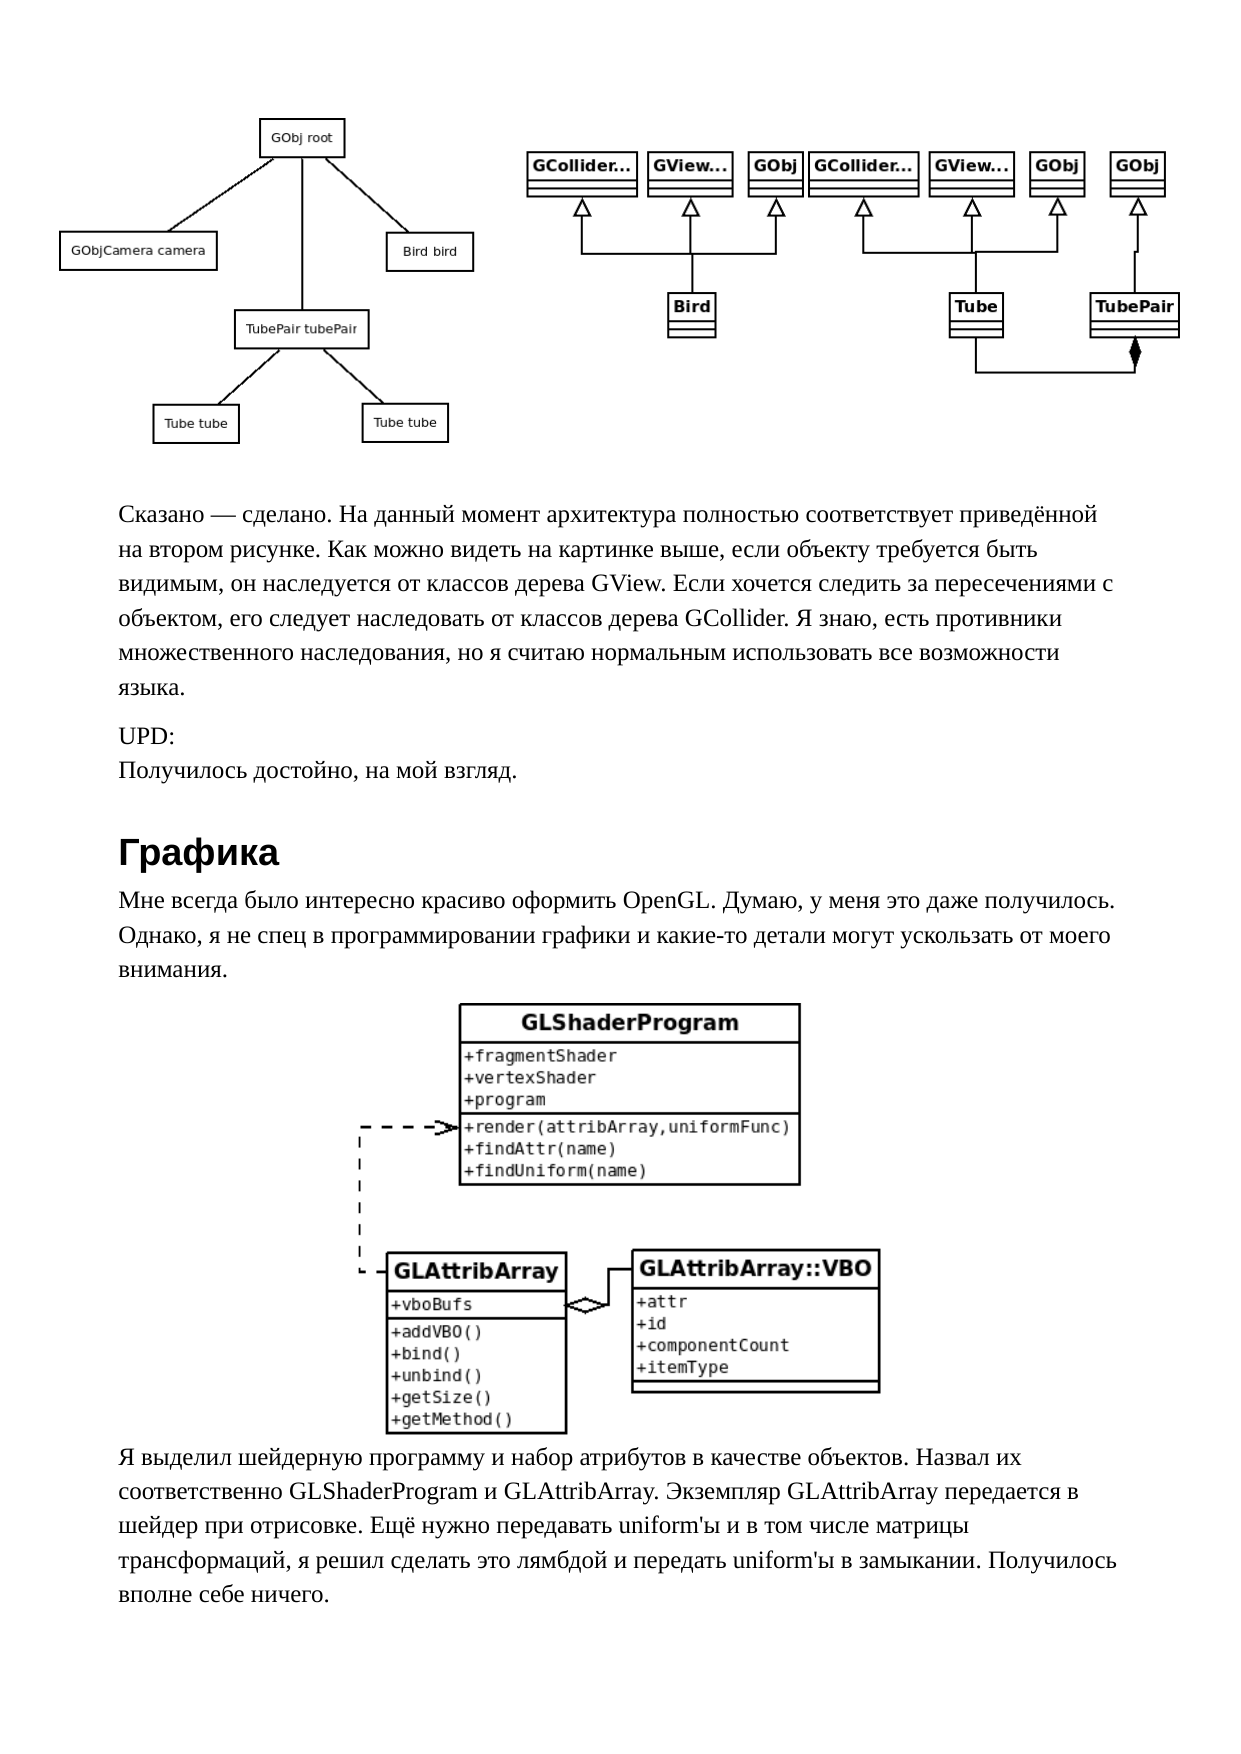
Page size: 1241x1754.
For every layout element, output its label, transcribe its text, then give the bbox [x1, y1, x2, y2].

text Я выделил шейдерную программу и набор атрибутов в качестве объектов. Назвал их соответственно GLShaderProgram и GLAttribArray. Экземпляр GLAttribArray передается в шейдер при отрисовке. Ещё нужно передавать uniform'ы и в том числе матрицы трансформаций, я решил сделать это лямбдой и передать uniform'ы в замыкании. Получилось вполне себе ничего. [118, 1003, 1122, 1608]
picture [358, 1003, 882, 1436]
picture [59, 118, 1182, 445]
text UPD: Получилось достойно, на мой взгляд. [118, 721, 1122, 784]
text Сказано — сделано. На данный момент архитектура полностью соответствует приведённой на втором рисунке. Как можно видеть на картинке выше, если объекту требуется быть видимым, он наследуется от классов дерева GView. Если хочется следить за пересечениями с объектом, его следует наследовать от классов дерева GCollider. Я знаю, есть противники множественного наследования, но я считаю нормальным использовать все возможности языка. [118, 499, 1122, 701]
text Мне всегда было интересно красиво оформить OpenGL. Думаю, у меня это даже получилось. Однако, я не спец в программировании графики и какие-то детали могут ускользать от моего внимания. [118, 886, 1122, 983]
subtitle Графика [118, 829, 1122, 873]
